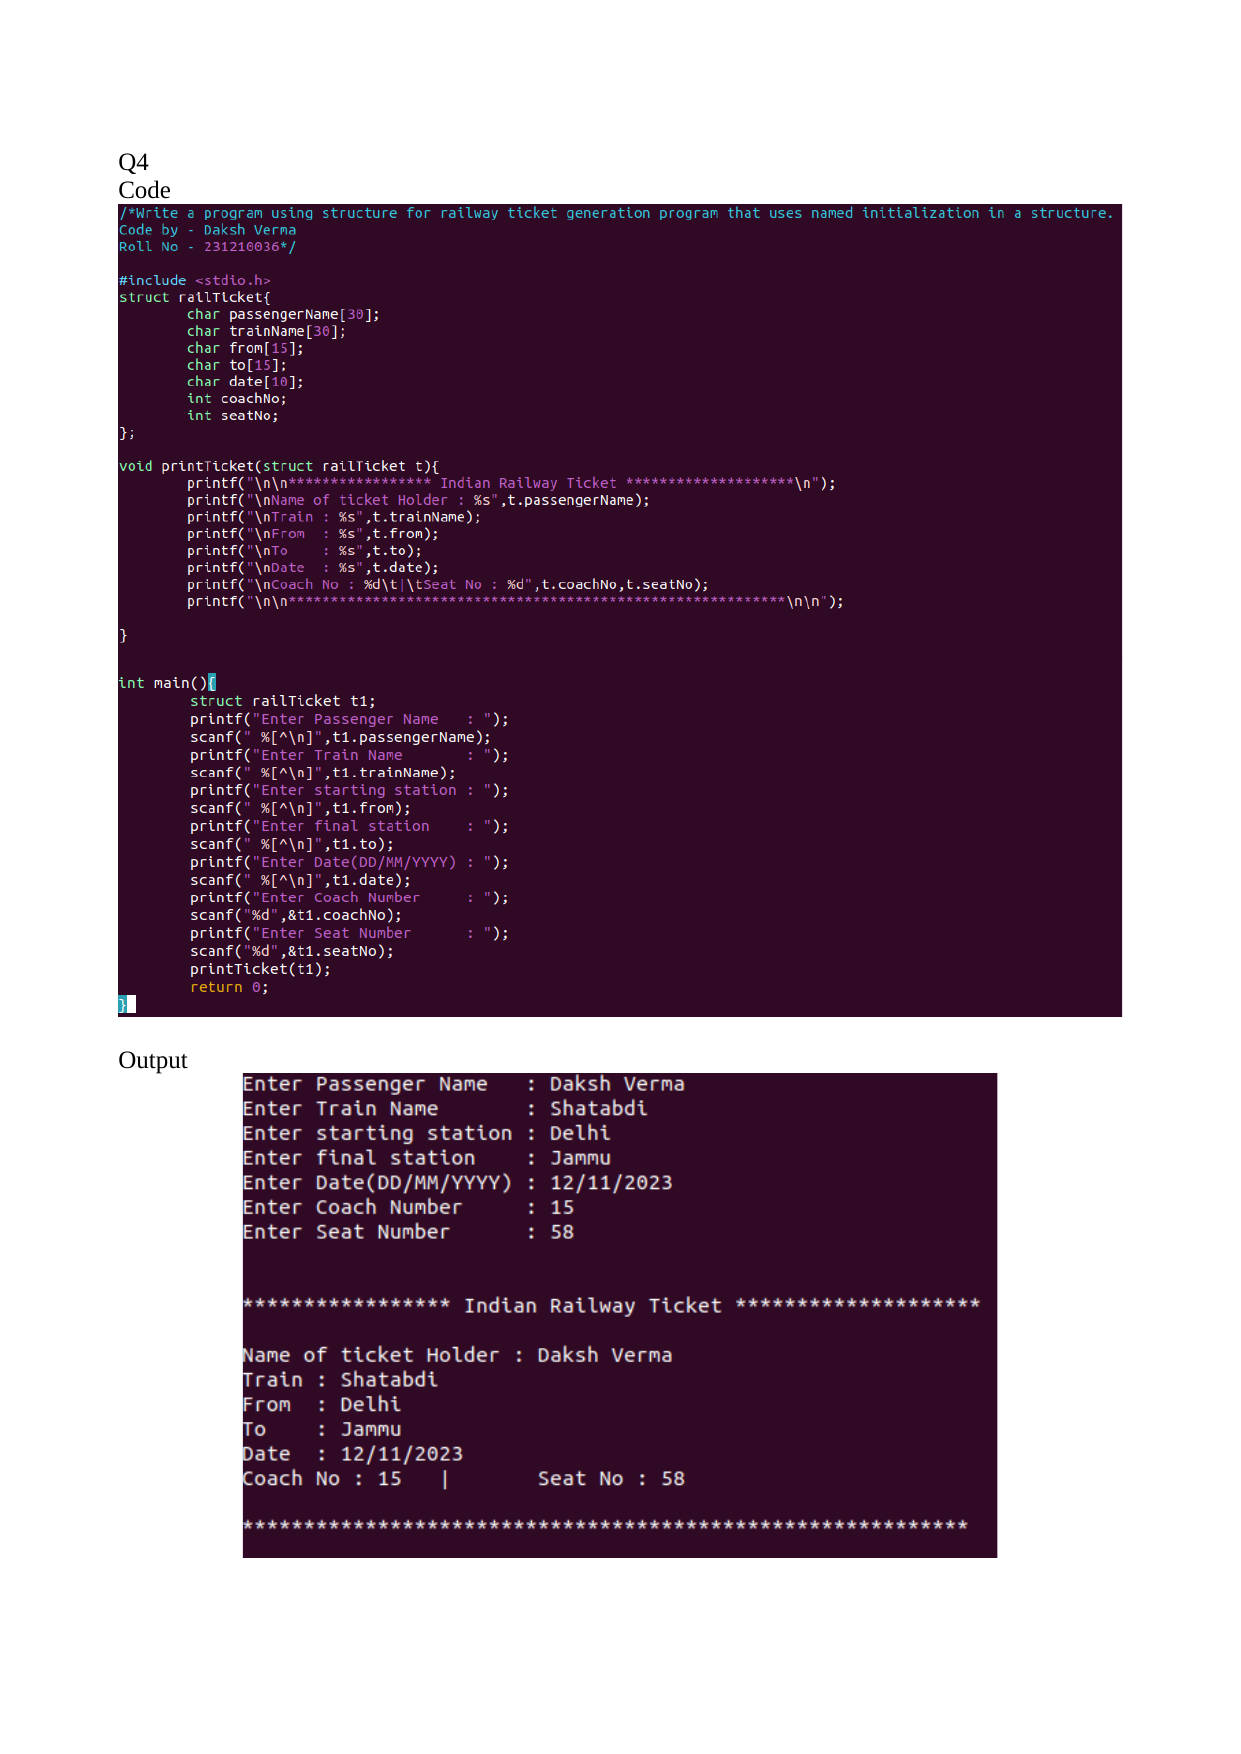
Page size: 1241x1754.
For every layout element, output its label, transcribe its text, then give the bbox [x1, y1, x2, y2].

text Q4 [118, 147, 1122, 176]
text Output [118, 1045, 1122, 1074]
picture [242, 1073, 998, 1558]
text Code [118, 176, 1122, 204]
picture [118, 204, 1123, 1017]
